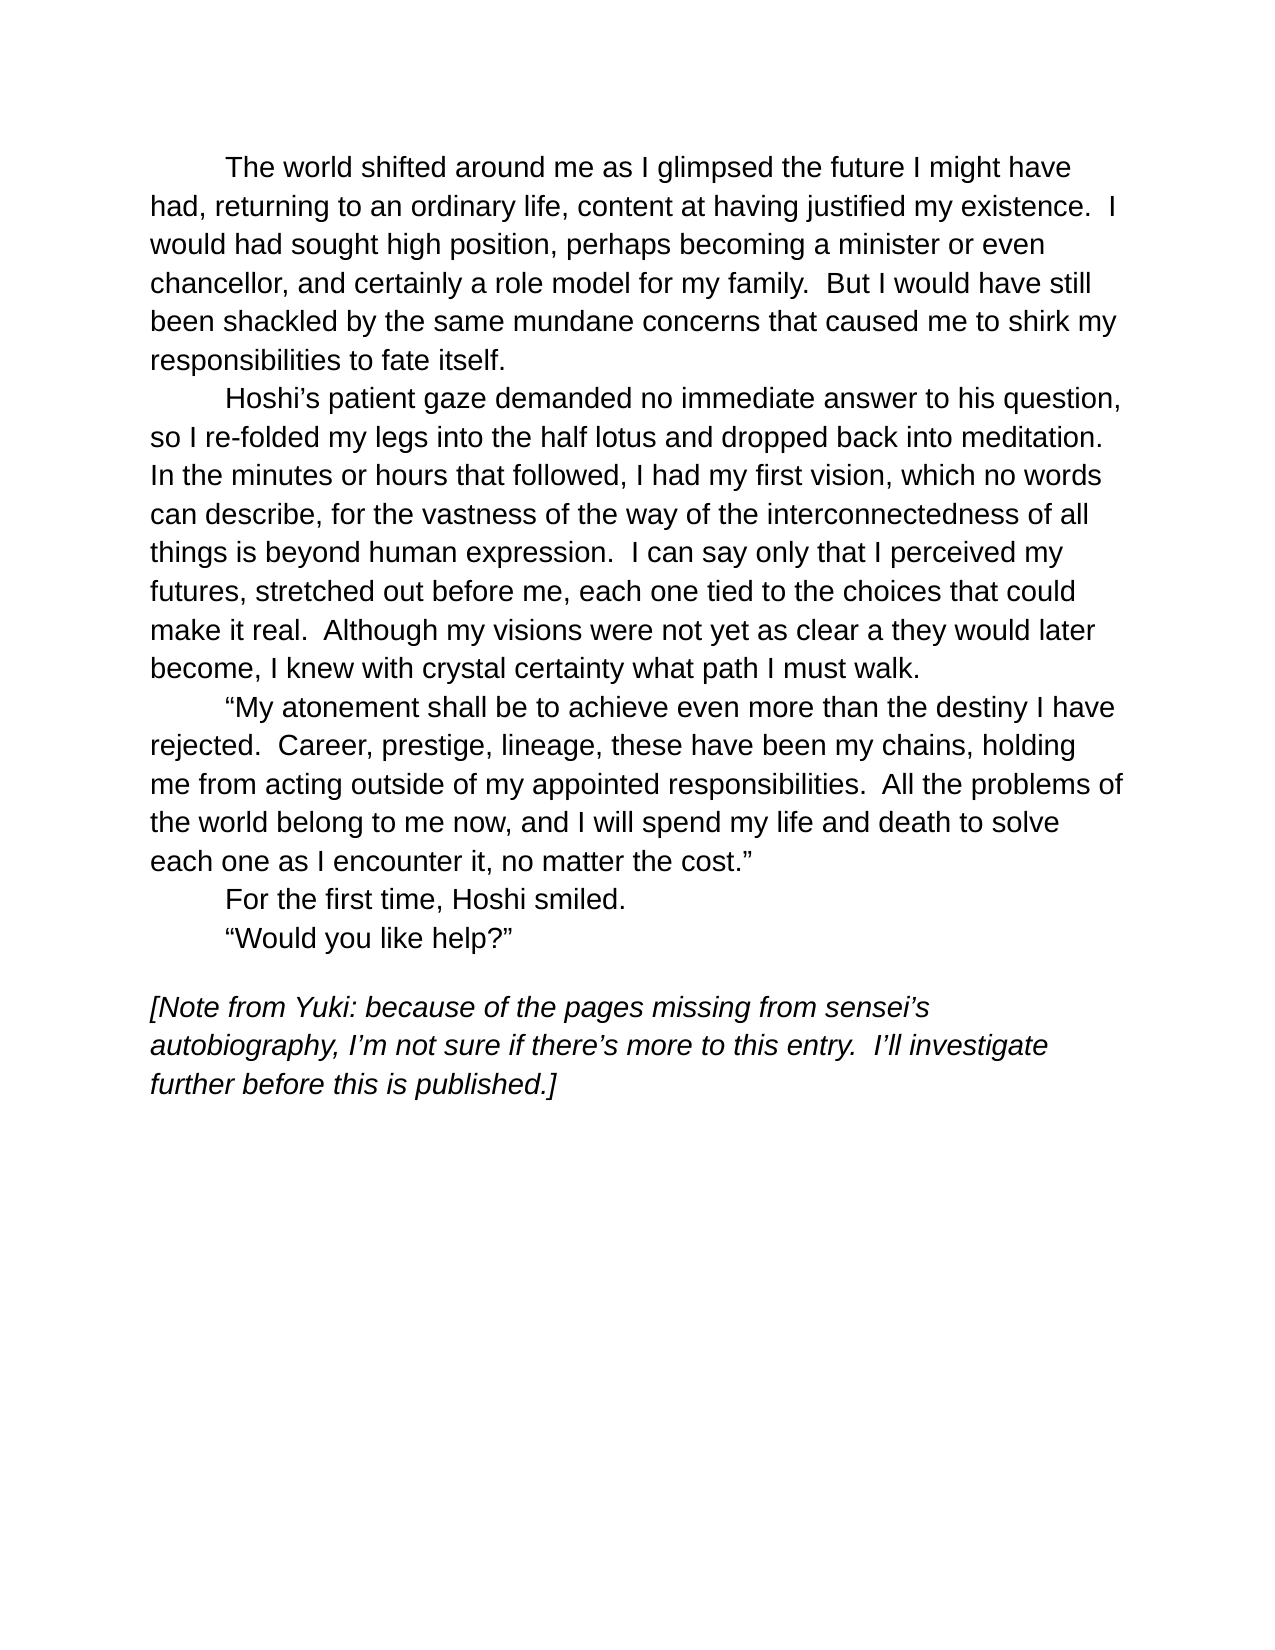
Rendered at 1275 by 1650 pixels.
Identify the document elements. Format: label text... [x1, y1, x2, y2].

text For the first time, Hoshi smiled. [150, 882, 1125, 916]
text [Note from Yuki: because of the pages missing from sensei’s autobiography, I’m not sure if there’s more to this entry. I’ll investigate further before this is published.] [150, 989, 1125, 1100]
text The world shifted around me as I glimpsed the future I might have had, returning to an ordinary life, content at having justified my existence. I would had sought high position, perhaps becoming a minister or even chancellor, and certainly a role model for my family. But I would have still been shackled by the same mundane concerns that caused me to shirk my responsibilities to fate itself. [150, 150, 1125, 376]
text “My atonement shall be to achieve even more than the destiny I have rejected. Career, prestige, lineage, these have been my chains, holding me from acting outside of my appointed responsibilities. All the problems of the world belong to me now, and I will spend my life and death to solve each one as I encounter it, no matter the cost.” [150, 689, 1125, 877]
text “Would you like help?” [150, 921, 1125, 954]
text Hoshi’s patient gaze demanded no immediate answer to his question, so I re-folded my legs into the half lotus and dropped back into meditation. In the minutes or hours that followed, I had my first vision, which no words can describe, for the vastness of the way of the interconnectedness of all things is beyond human expression. I can say only that I perceived my futures, stretched out before me, each one tied to the choices that could make it real. Although my visions were not yet as clear a they would later become, I knew with crystal certainty what path I must walk. [150, 381, 1125, 684]
